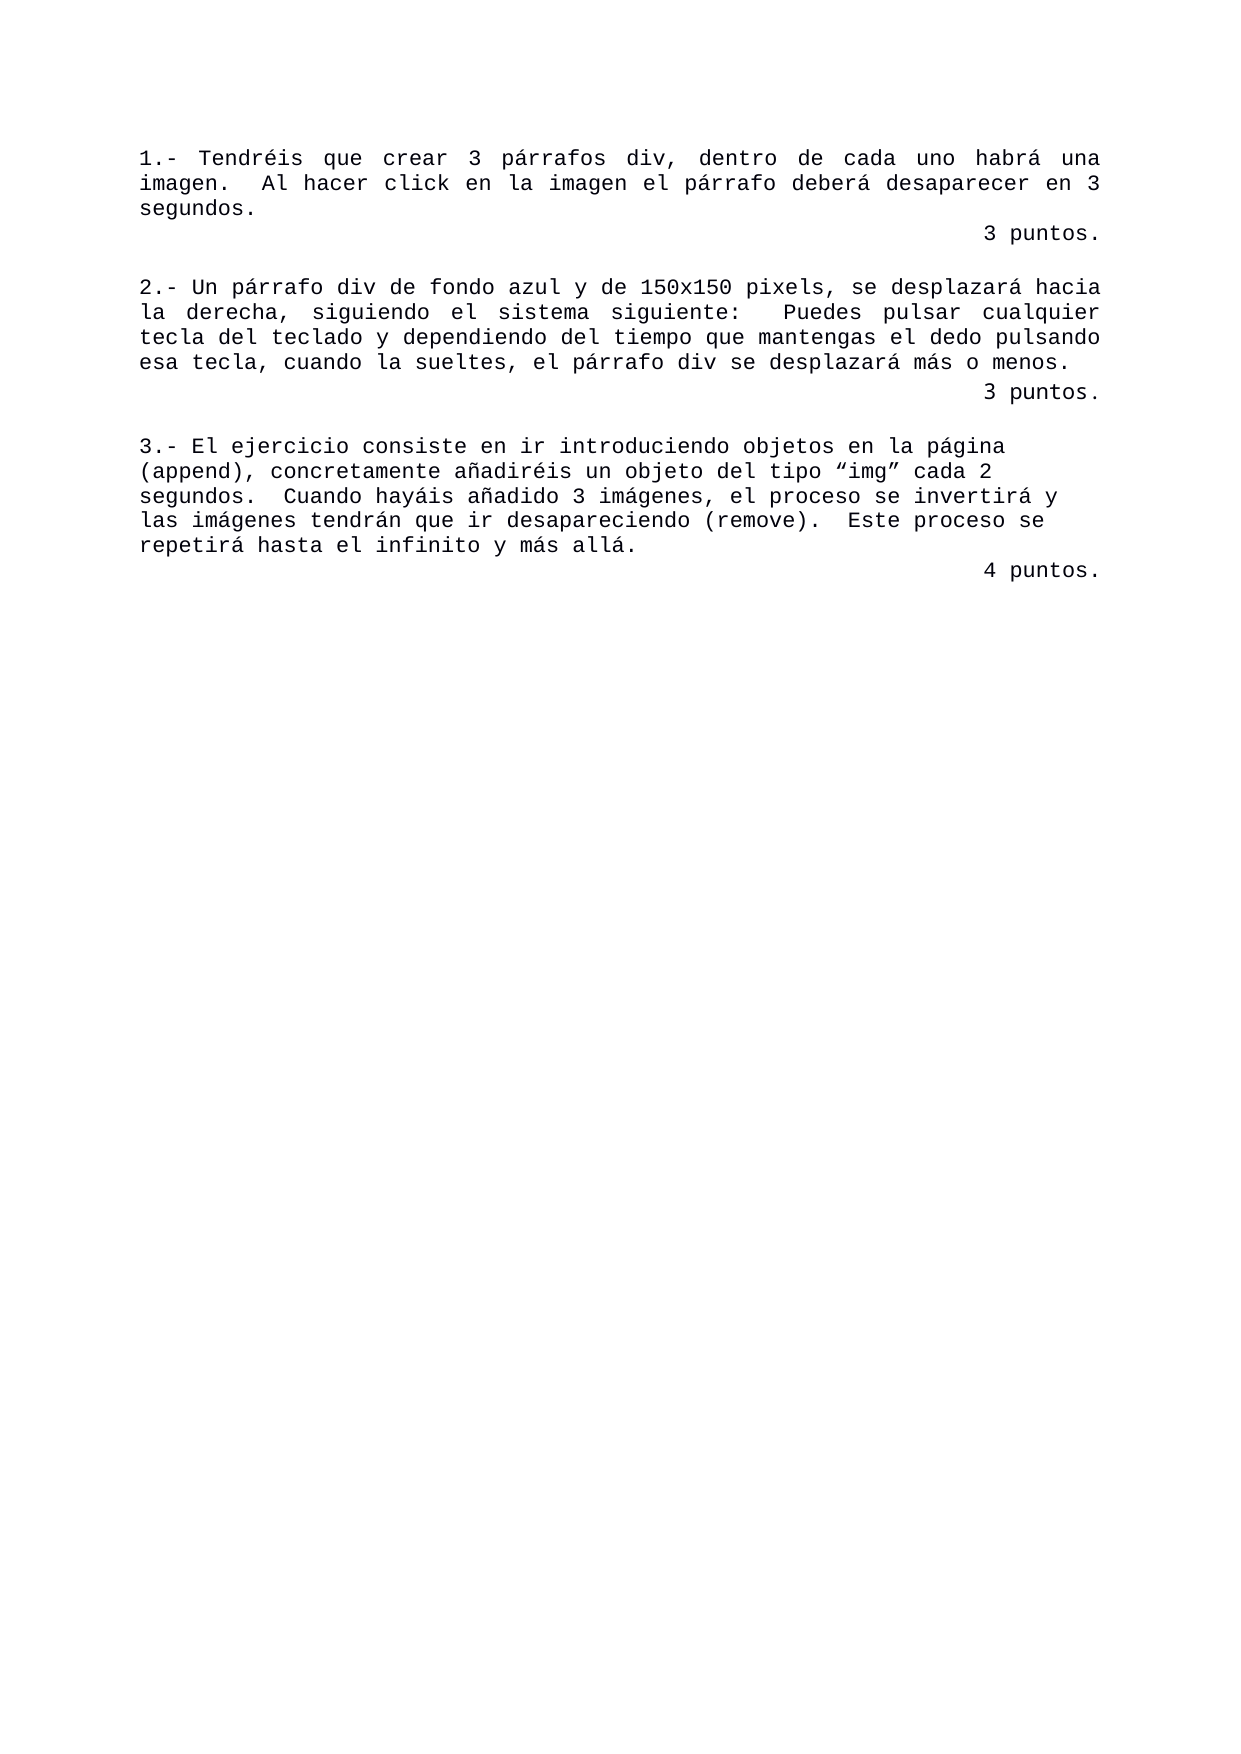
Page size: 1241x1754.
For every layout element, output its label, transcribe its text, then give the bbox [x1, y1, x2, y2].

text 2.- Un párrafo div de fondo azul y de 150x150 pixels, se desplazará hacia la derecha, siguiendo el sistema siguiente: Puedes pulsar cualquier tecla del teclado y dependiendo del tiempo que mantengas el dedo pulsando esa tecla, cuando la sueltes, el párrafo div se desplazará más o menos. [139, 277, 1101, 376]
text 1.- Tendréis que crear 3 párrafos div, dentro de cada uno habrá una imagen. Al hacer click en la imagen el párrafo deberá desaparecer en 3 segundos. [139, 148, 1101, 222]
text 3 puntos. [139, 222, 1101, 247]
text 3 puntos. [139, 376, 1101, 406]
text 4 puntos. [139, 559, 1101, 584]
text 3.- El ejercicio consiste en ir introduciendo objetos en la página (append), concretamente añadiréis un objeto del tipo “img” cada 2 segundos. Cuando hayáis añadido 3 imágenes, el proceso se invertirá y las imágenes tendrán que ir desapareciendo (remove). Este proceso se repetirá hasta el infinito y más allá. [139, 435, 1101, 559]
